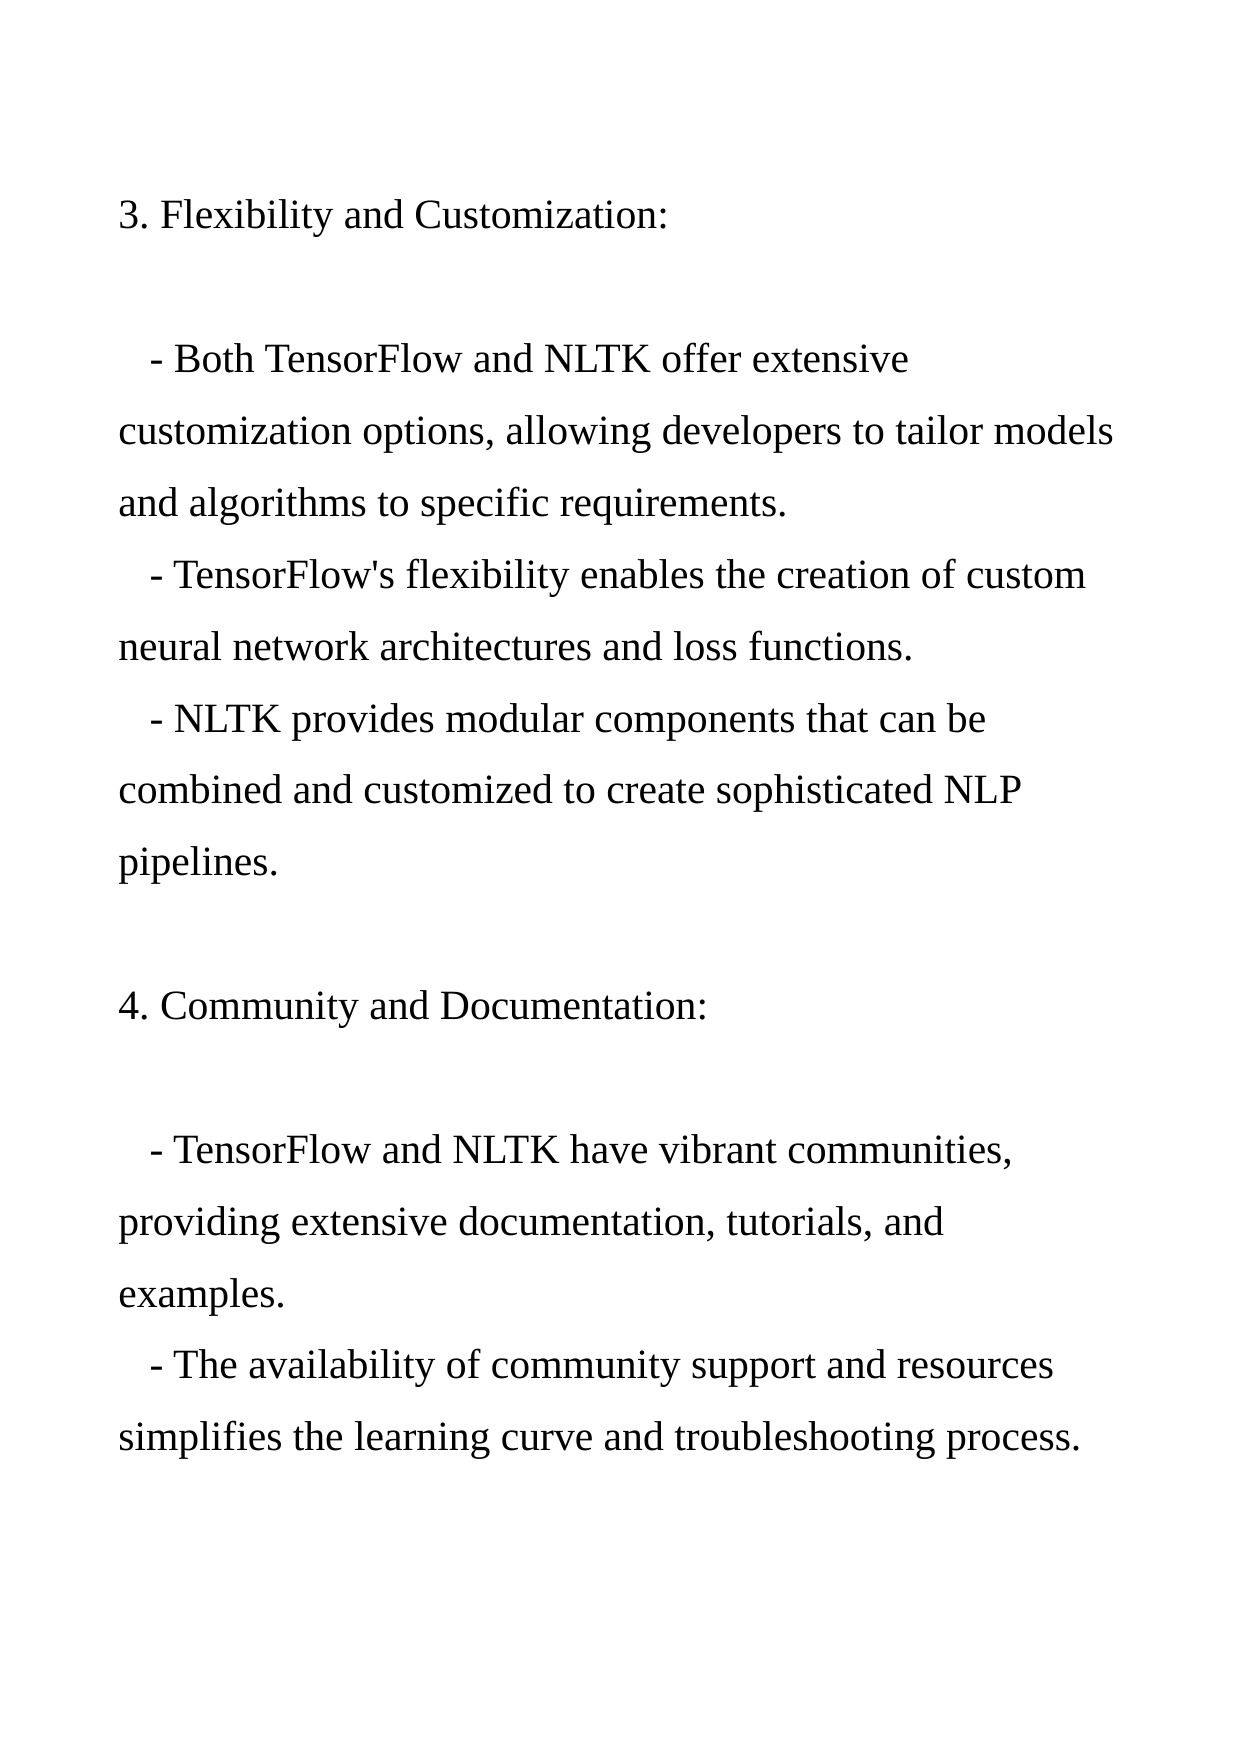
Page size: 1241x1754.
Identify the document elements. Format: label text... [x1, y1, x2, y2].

text - Both TensorFlow and NLTK offer extensive customization options, allowing developers to tailor models and algorithms to specific requirements. [118, 334, 1122, 525]
text - NLTK provides modular components that can be combined and customized to create sophisticated NLP pipelines. [118, 693, 1122, 885]
text - The availability of community support and resources simplifies the learning curve and troubleshooting process. [118, 1340, 1122, 1460]
text - TensorFlow's flexibility enables the creation of custom neural network architectures and loss functions. [118, 549, 1122, 669]
text 3. Flexibility and Customization: [118, 190, 1122, 238]
text 4. Community and Documentation: [118, 981, 1122, 1028]
text - TensorFlow and NLTK have vibrant communities, providing extensive documentation, tutorials, and examples. [118, 1124, 1122, 1316]
